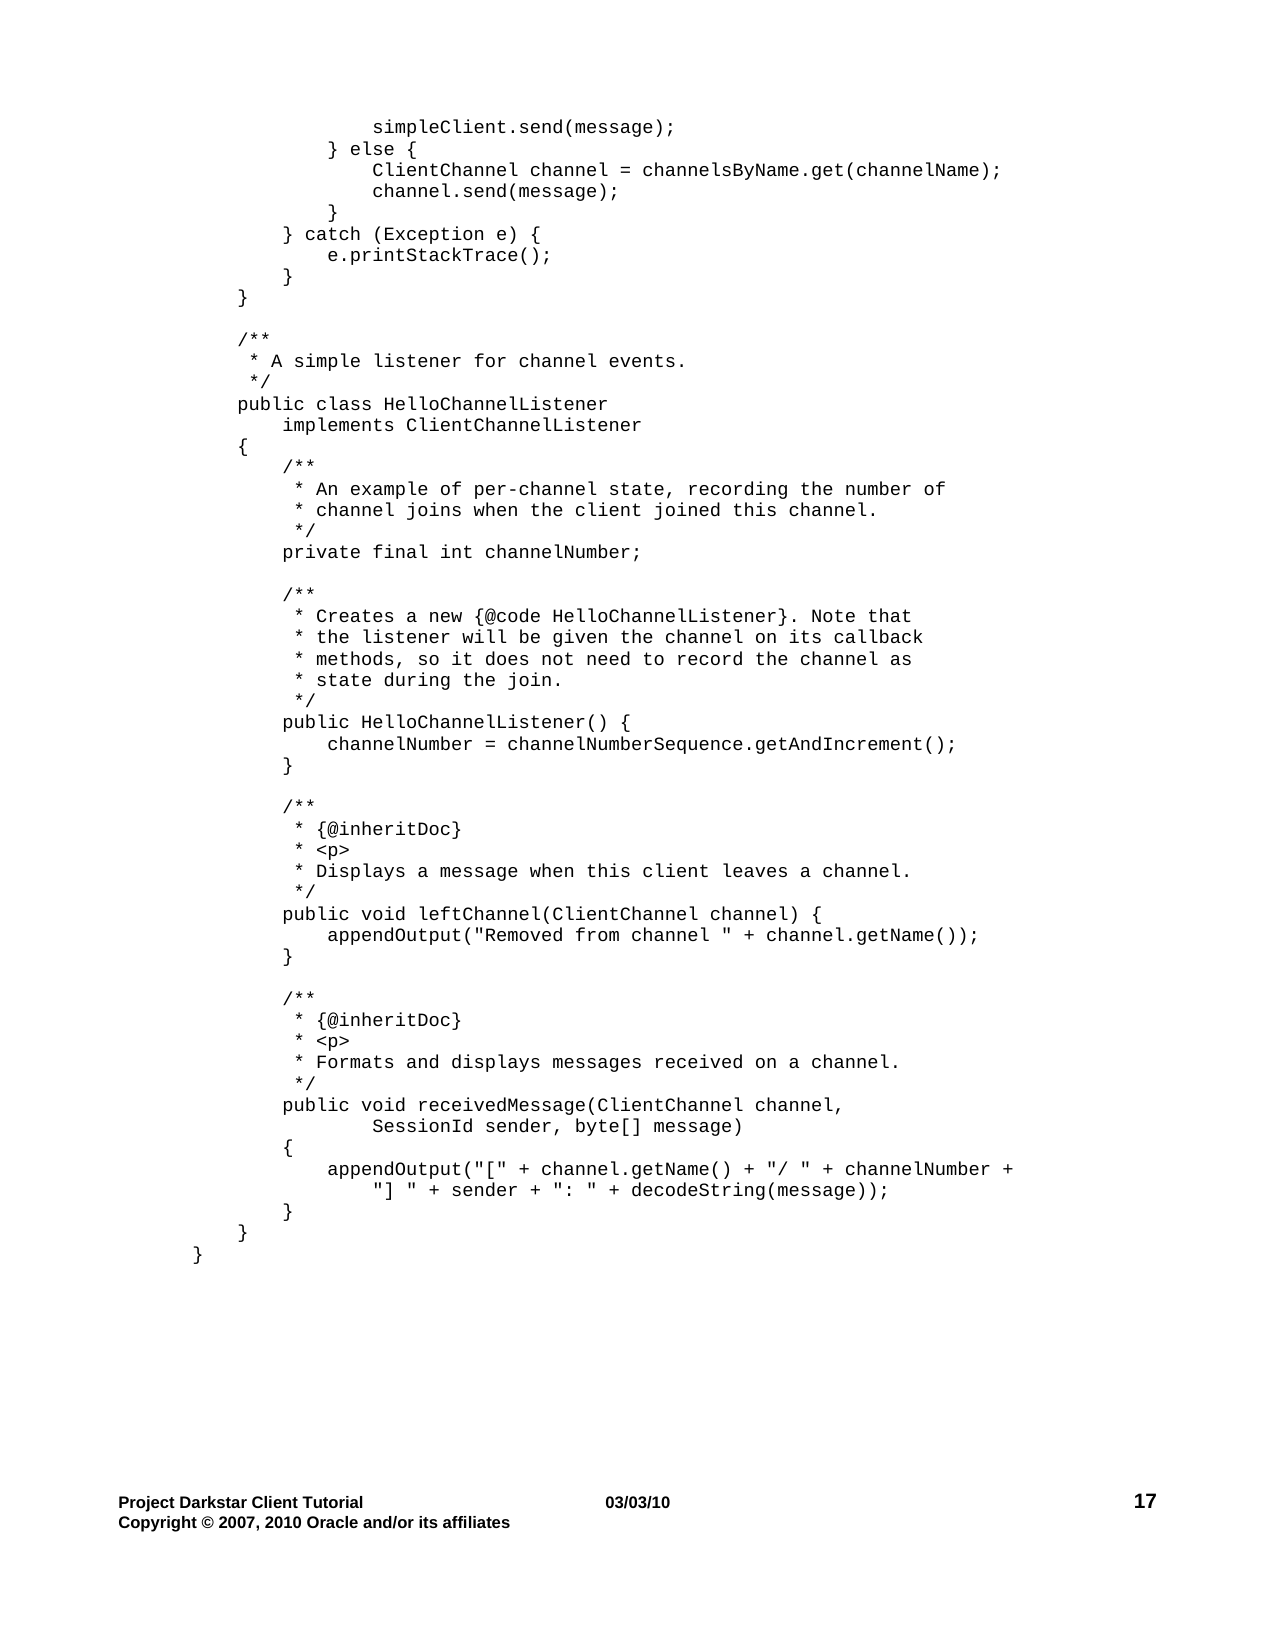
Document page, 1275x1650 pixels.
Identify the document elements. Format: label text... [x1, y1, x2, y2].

text simpleClient.send(message); } else { ClientChannel channel = channelsByName.get(channelName); channel.send(message); } } catch (Exception e) { e.printStackTrace(); } } /** * A simple listener for channel events. */ public class HelloChannelListener implements ClientChannelListener { /** * An example of per-channel state, recording the number of * channel joins when the client joined this channel. */ private final int channelNumber; /** * Creates a new {@code HelloChannelListener}. Note that * the listener will be given the channel on its callback * methods, so it does not need to record the channel as * state during the join. */ public HelloChannelListener() { channelNumber = channelNumberSequence.getAndIncrement(); } /** * {@inheritDoc} * <p> * Displays a message when this client leaves a channel. */ public void leftChannel(ClientChannel channel) { appendOutput("Removed from channel " + channel.getName()); } /** * {@inheritDoc} * <p> * Formats and displays messages received on a channel. */ public void receivedMessage(ClientChannel channel, SessionId sender, byte[] message) { appendOutput("[" + channel.getName() + "/ " + channelNumber + "] " + sender + ": " + decodeString(message)); } } } [192, 118, 1098, 1287]
